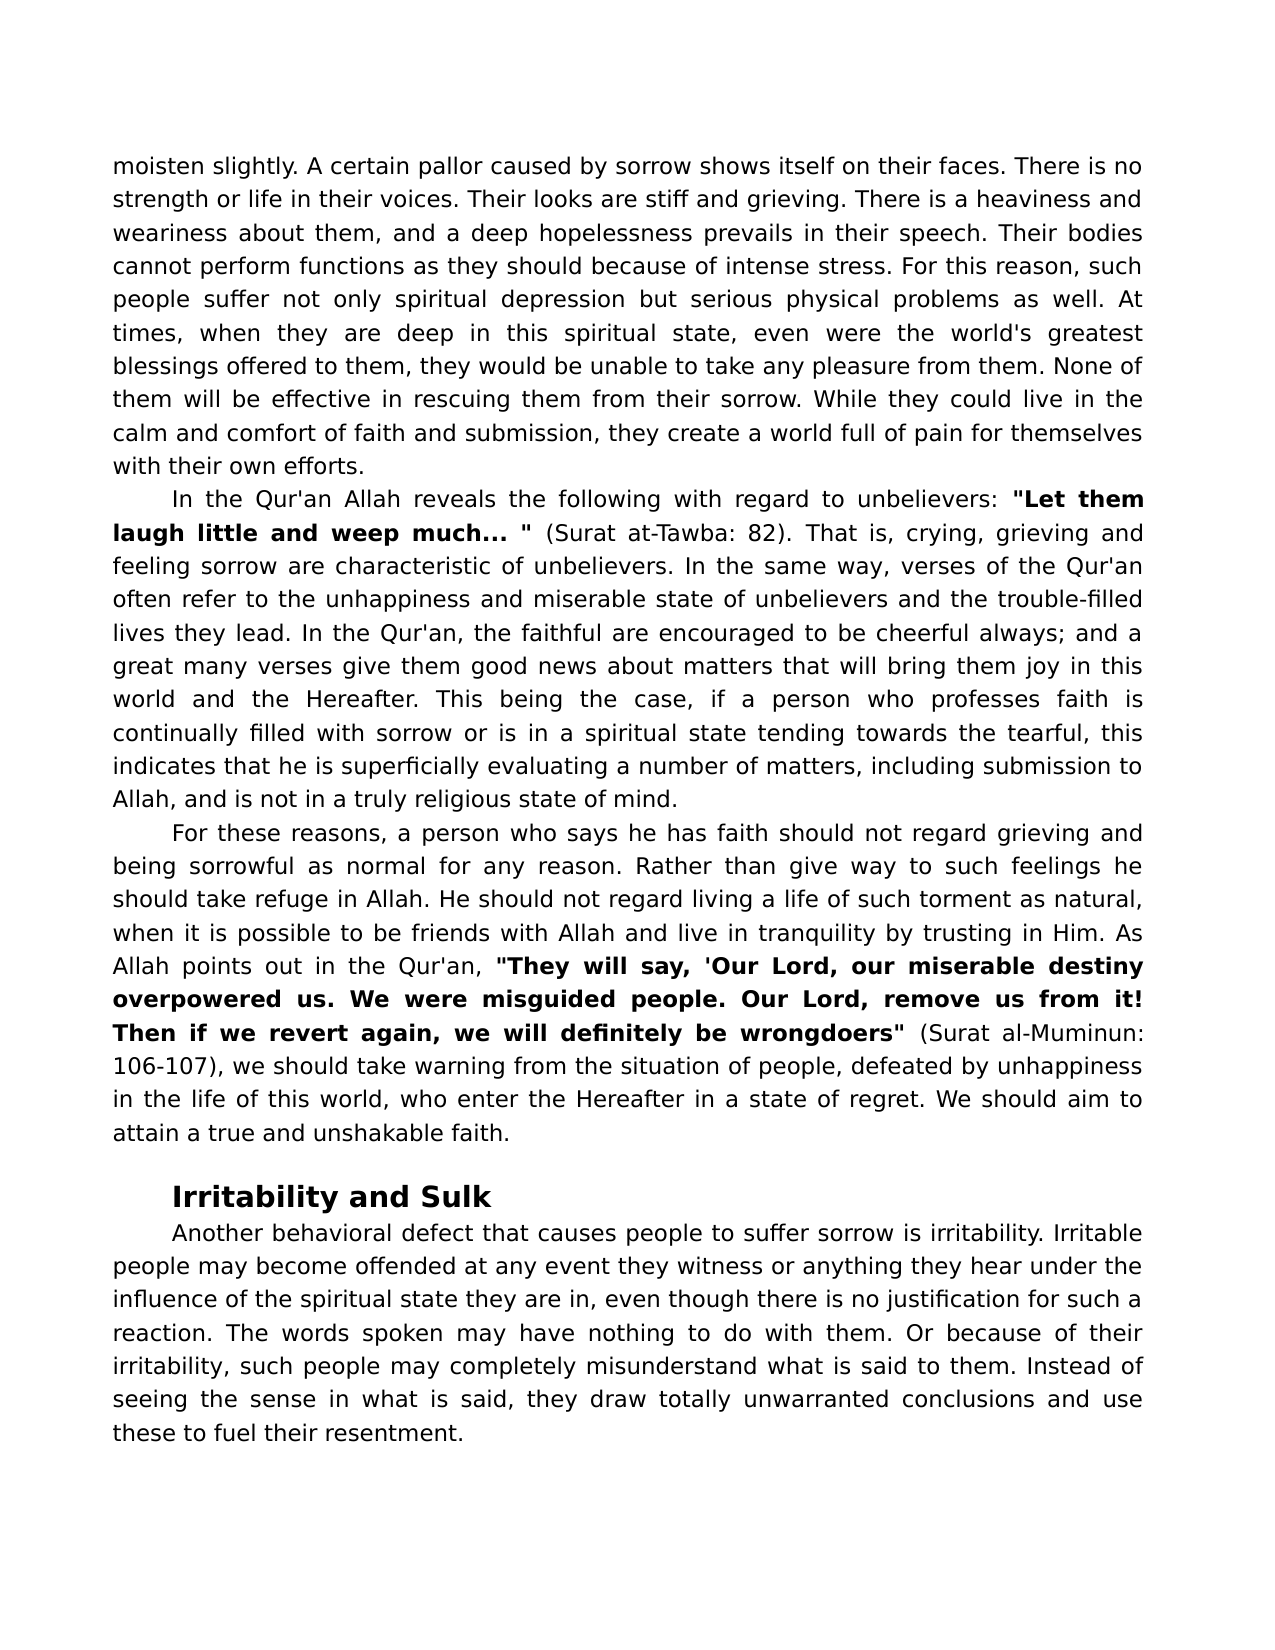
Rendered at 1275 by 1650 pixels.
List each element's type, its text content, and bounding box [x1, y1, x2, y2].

text Another behavioral defect that causes people to suffer sorrow is irritability. Irritable people may become offended at any event they witness or anything they hear under the influence of the spiritual state they are in, even though there is no justification for such a reaction. The words spoken may have nothing to do with them. Or because of their irritability, such people may completely misunderstand what is said to them. Instead of seeing the sense in what is said, they draw totally unwarranted conclusions and use these to fuel their resentment. [112, 1214, 1145, 1448]
text For these reasons, a person who says he has faith should not regard grieving and being sorrowful as normal for any reason. Rather than give way to such feelings he should take refuge in Allah. He should not regard living a life of such torment as natural, when it is possible to be friends with Allah and live in tranquility by trusting in Him. As Allah points out in the Qur'an, "They will say, 'Our Lord, our miserable destiny overpowered us. We were misguided people. Our Lord, remove us from it! Then if we revert again, we will definitely be wrongdoers" (Surat al-Muminun: 106-107), we should take warning from the situation of people, defeated by unhappiness in the life of this world, who enter the Hereafter in a state of regret. We should aim to attain a true and unshakable faith. [112, 814, 1145, 1148]
text In the Qur'an Allah reveals the following with regard to unbelievers: "Let them laugh little and weep much... " (Surat at-Tawba: 82). That is, crying, grieving and feeling sorrow are characteristic of unbelievers. In the same way, verses of the Qur'an often refer to the unhappiness and miserable state of unbelievers and the trouble-filled lives they lead. In the Qur'an, the faithful are encouraged to be cheerful always; and a great many verses give them good news about matters that will bring them joy in this world and the Hereafter. This being the case, if a person who professes faith is continually filled with sorrow or is in a spiritual state tending towards the tearful, this indicates that he is superficially evaluating a number of matters, including submission to Allah, and is not in a truly religious state of mind. [112, 481, 1145, 814]
text Irritability and Sulk [112, 1181, 1145, 1214]
text moisten slightly. A certain pallor caused by sorrow shows itself on their faces. There is no strength or life in their voices. Their looks are stiff and grieving. There is a heaviness and weariness about them, and a deep hopelessness prevails in their speech. Their bodies cannot perform functions as they should because of intense stress. For this reason, such people suffer not only spiritual depression but serious physical problems as well. At times, when they are deep in this spiritual state, even were the world's greatest blessings offered to them, they would be unable to take any pleasure from them. None of them will be effective in rescuing them from their sorrow. While they could live in the calm and comfort of faith and submission, they create a world full of pain for themselves with their own efforts. [112, 148, 1145, 481]
